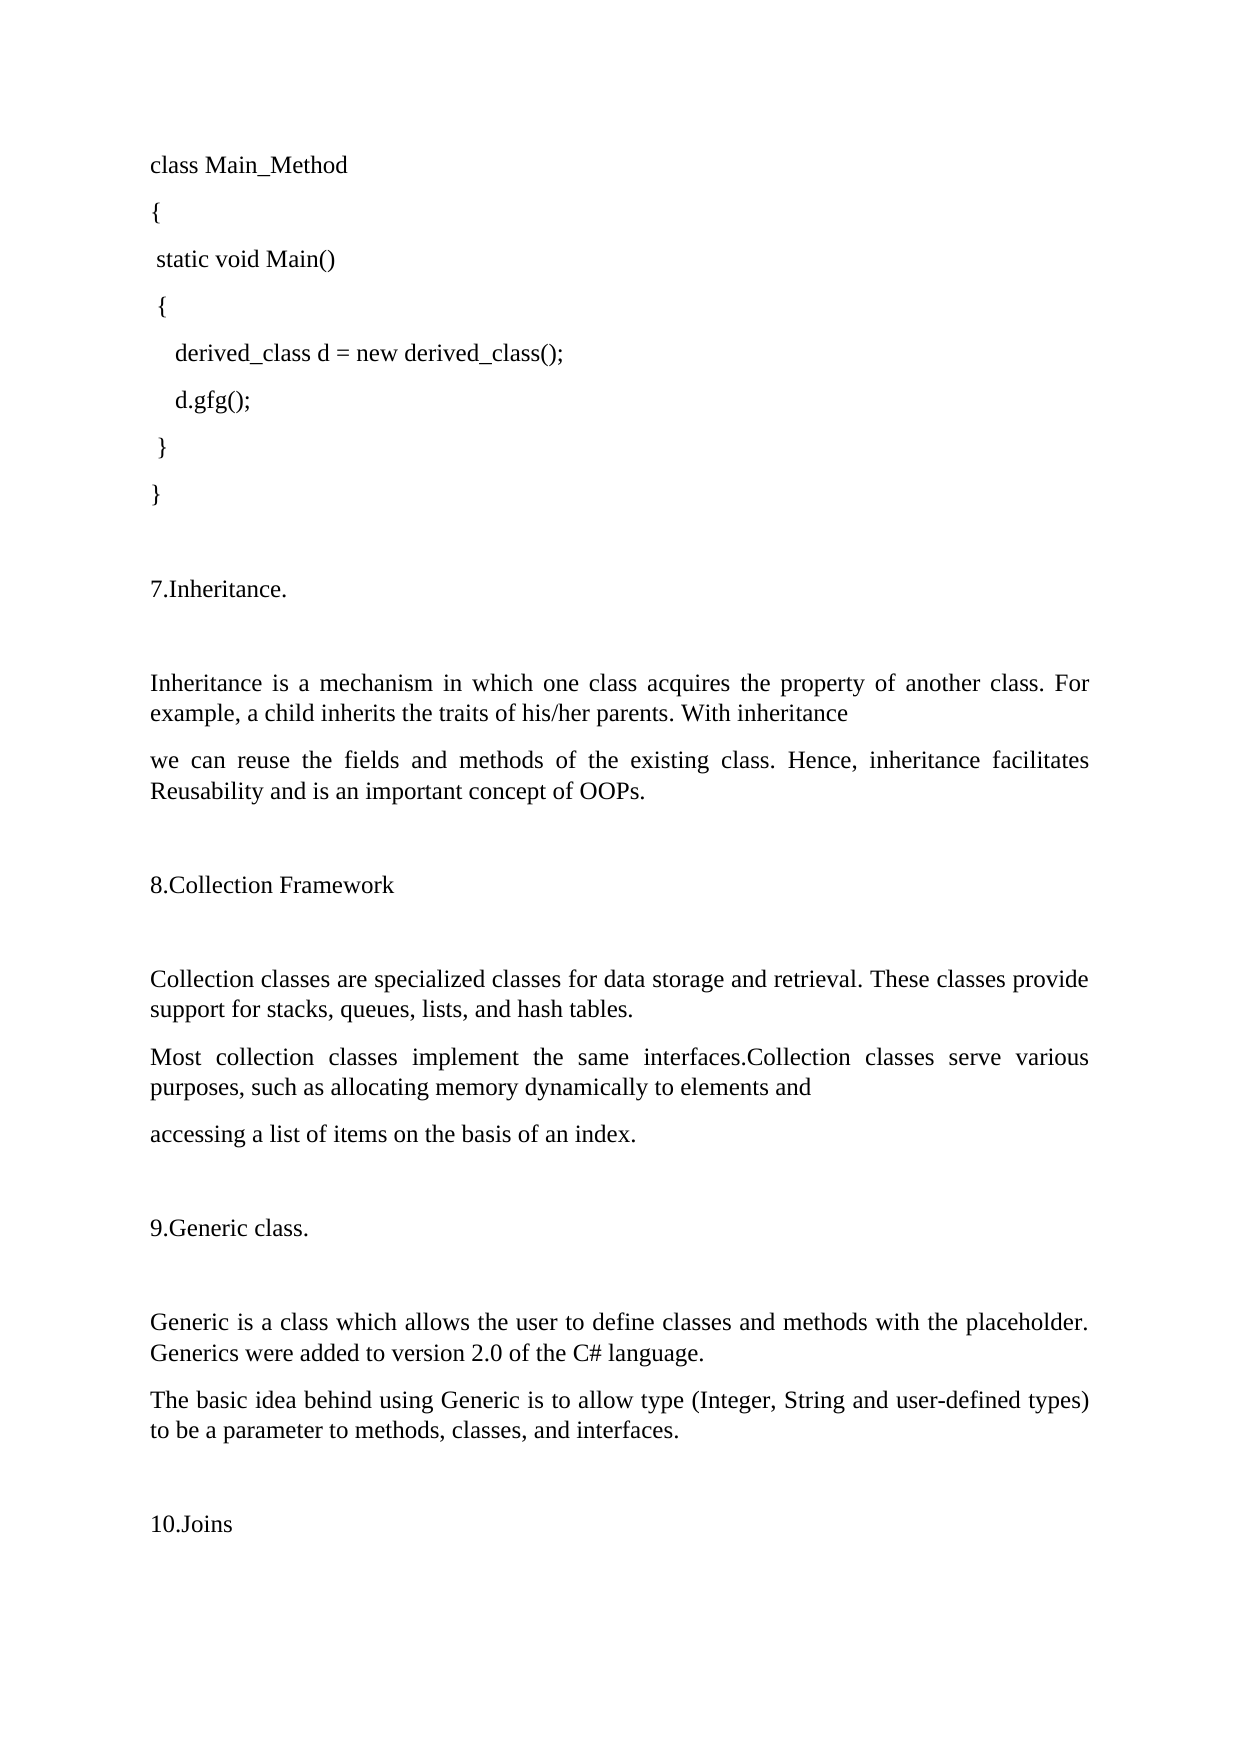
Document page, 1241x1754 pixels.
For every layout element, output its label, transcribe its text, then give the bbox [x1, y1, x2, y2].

text 10.Joins [150, 1509, 1090, 1538]
text Generic is a class which allows the user to define classes and methods with the placeholder. Generics were added to version 2.0 of the C# language. [150, 1307, 1090, 1367]
text } [150, 479, 1090, 508]
text class Main_Method [150, 150, 1090, 179]
text { [150, 197, 1090, 226]
text derived_class d = new derived_class(); [150, 338, 1090, 367]
text } [150, 432, 1090, 461]
text we can reuse the fields and methods of the existing class. Hence, inheritance facilitates Reusability and is an important concept of OOPs. [150, 745, 1090, 804]
text static void Main() [150, 244, 1090, 273]
text The basic idea behind using Generic is to allow type (Integer, String and user-defined types) to be a parameter to methods, classes, and interfaces. [150, 1385, 1090, 1444]
text Collection classes are specialized classes for data storage and retrieval. These classes provide support for stacks, queues, lists, and hash tables. [150, 964, 1090, 1023]
text Inheritance is a mechanism in which one class acquires the property of another class. For example, a child inherits the traits of his/her parents. With inheritance [150, 668, 1090, 727]
text Most collection classes implement the same interfaces.Collection classes serve various purposes, such as allocating memory dynamically to elements and [150, 1042, 1090, 1101]
text { [150, 291, 1090, 320]
text 7.Inheritance. [150, 574, 1090, 602]
text accessing a list of items on the basis of an index. [150, 1119, 1090, 1148]
text d.gfg(); [150, 385, 1090, 414]
text 8.Collection Framework [150, 870, 1090, 899]
text 9.Generic class. [150, 1213, 1090, 1242]
